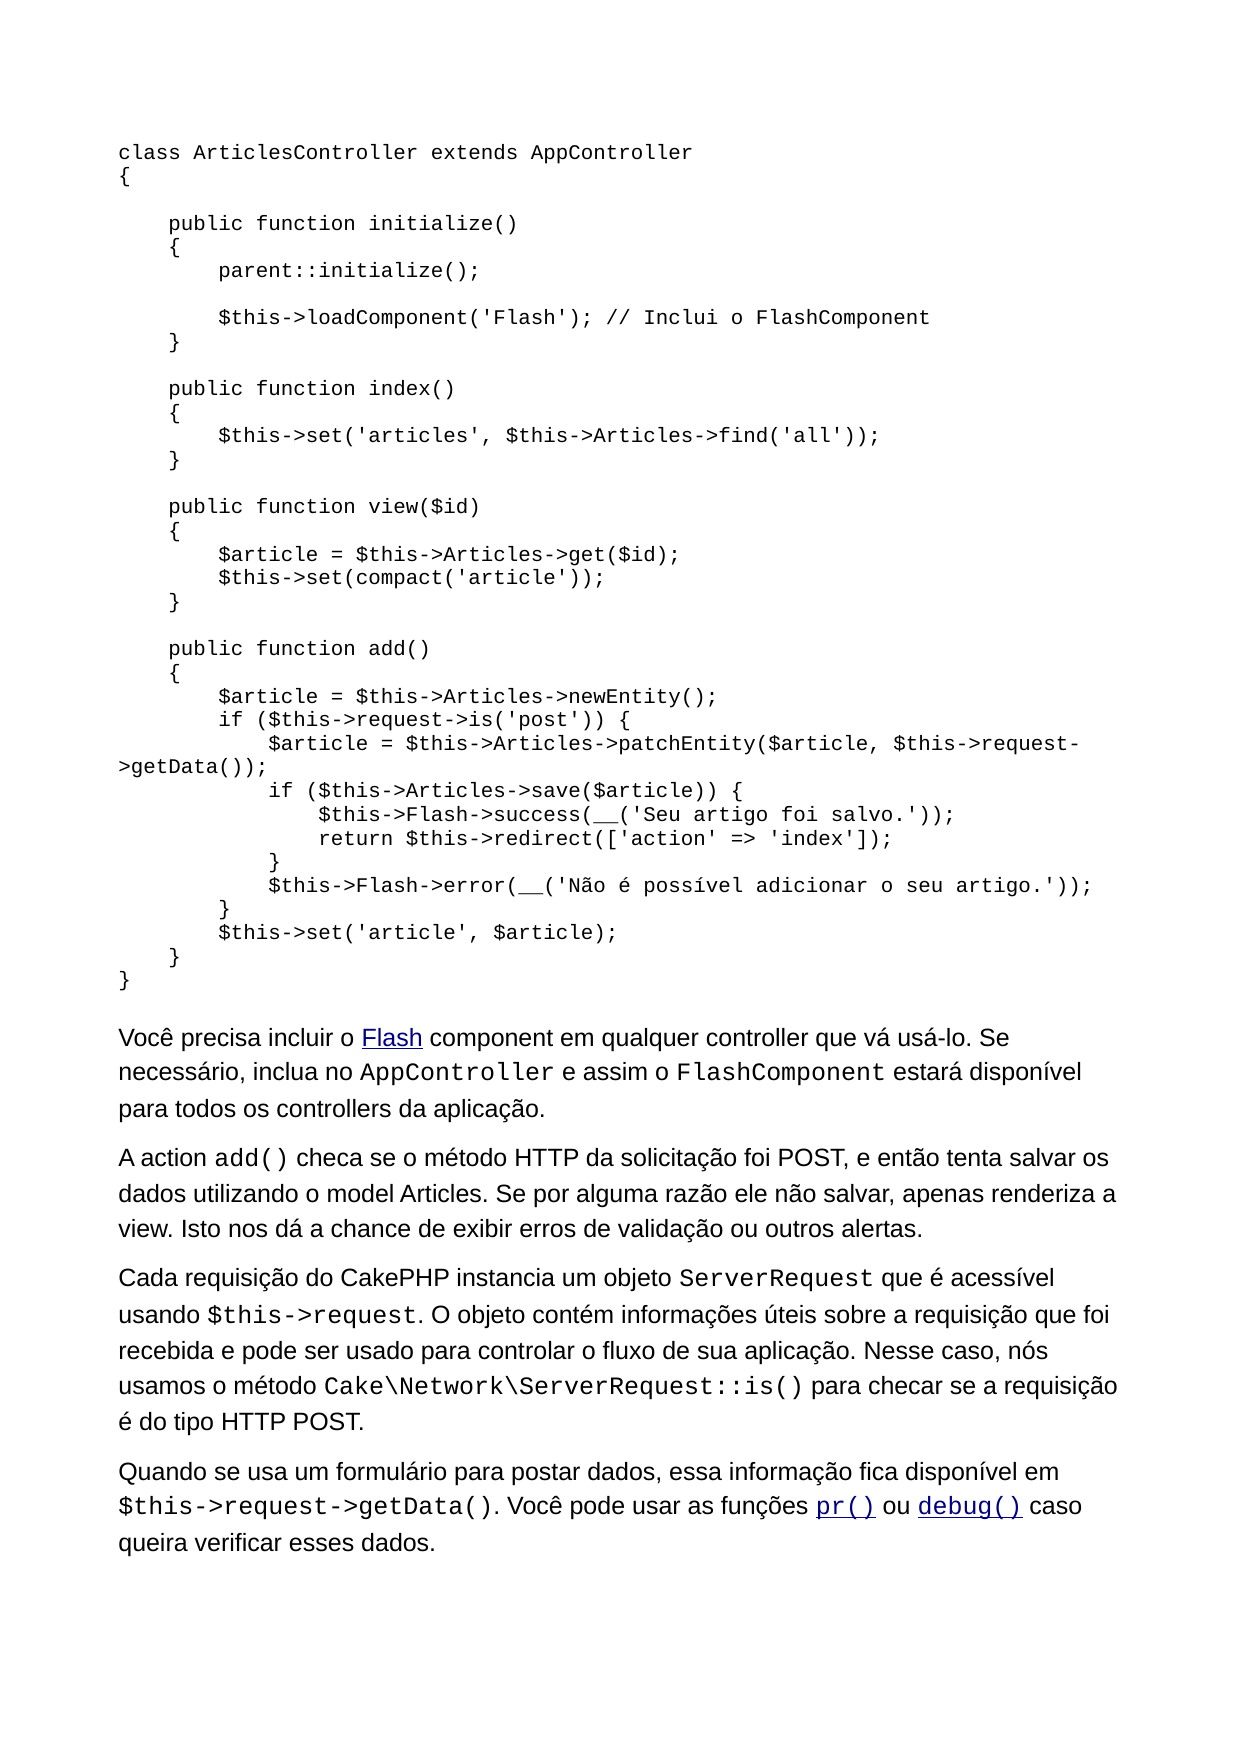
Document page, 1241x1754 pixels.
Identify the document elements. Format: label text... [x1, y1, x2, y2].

text { [118, 165, 1122, 189]
text public function index() [118, 378, 1122, 402]
text Você precisa incluir o Flash component em qualquer controller que vá usá-lo. Se necessário, inclua no AppController e assim o FlashComponent estará disponível para todos os controllers da aplicação. [118, 1022, 1122, 1122]
text return $this->redirect(['action' => 'index']); [118, 827, 1122, 851]
text public function initialize() [118, 213, 1122, 236]
text $this->Flash->success(__('Seu artigo foi salvo.')); [118, 804, 1122, 827]
text $article = $this->Articles->get($id); [118, 544, 1122, 567]
text class ArticlesController extends AppController [118, 142, 1122, 165]
text $this->set('article', $article); [118, 922, 1122, 946]
text } [118, 969, 1122, 993]
text $this->set('articles', $this->Articles->find('all')); [118, 426, 1122, 449]
text { [118, 662, 1122, 686]
text public function view($id) [118, 496, 1122, 520]
text $this->Flash->error(__('Não é possível adicionar o seu artigo.')); [118, 875, 1122, 898]
text } [118, 449, 1122, 473]
text public function add() [118, 638, 1122, 662]
text if ($this->request->is('post')) { [118, 709, 1122, 733]
text $this->set(compact('article')); [118, 567, 1122, 591]
text } [118, 591, 1122, 615]
text Cada requisição do CakePHP instancia um objeto ServerRequest que é acessível usando $this->request. O objeto contém informações úteis sobre a requisição que foi recebida e pode ser usado para controlar o fluxo de sua aplicação. Nesse caso, nós usamos o método Cake\Network\ServerRequest::is() para checar se a requisição é do tipo HTTP POST. [118, 1263, 1122, 1436]
text { [118, 236, 1122, 260]
text } [118, 851, 1122, 875]
text parent::initialize(); [118, 260, 1122, 284]
text { [118, 520, 1122, 544]
text A action add() checa se o método HTTP da solicitação foi POST, e então tenta salvar os dados utilizando o model Articles. Se por alguma razão ele não salvar, apenas renderiza a view. Isto nos dá a chance de exibir erros de validação ou outros alertas. [118, 1143, 1122, 1243]
text $article = $this->Articles->patchEntity($article, $this->request->getData()); [118, 733, 1122, 780]
text { [118, 402, 1122, 426]
text } [118, 898, 1122, 922]
text $article = $this->Articles->newEntity(); [118, 686, 1122, 709]
text $this->loadComponent('Flash'); // Inclui o FlashComponent [118, 307, 1122, 331]
text } [118, 331, 1122, 354]
text Quando se usa um formulário para postar dados, essa informação fica disponível em $this->request->getData(). Você pode usar as funções pr() ou debug() caso queira verificar esses dados. [118, 1456, 1122, 1556]
text } [118, 946, 1122, 969]
text if ($this->Articles->save($article)) { [118, 780, 1122, 804]
